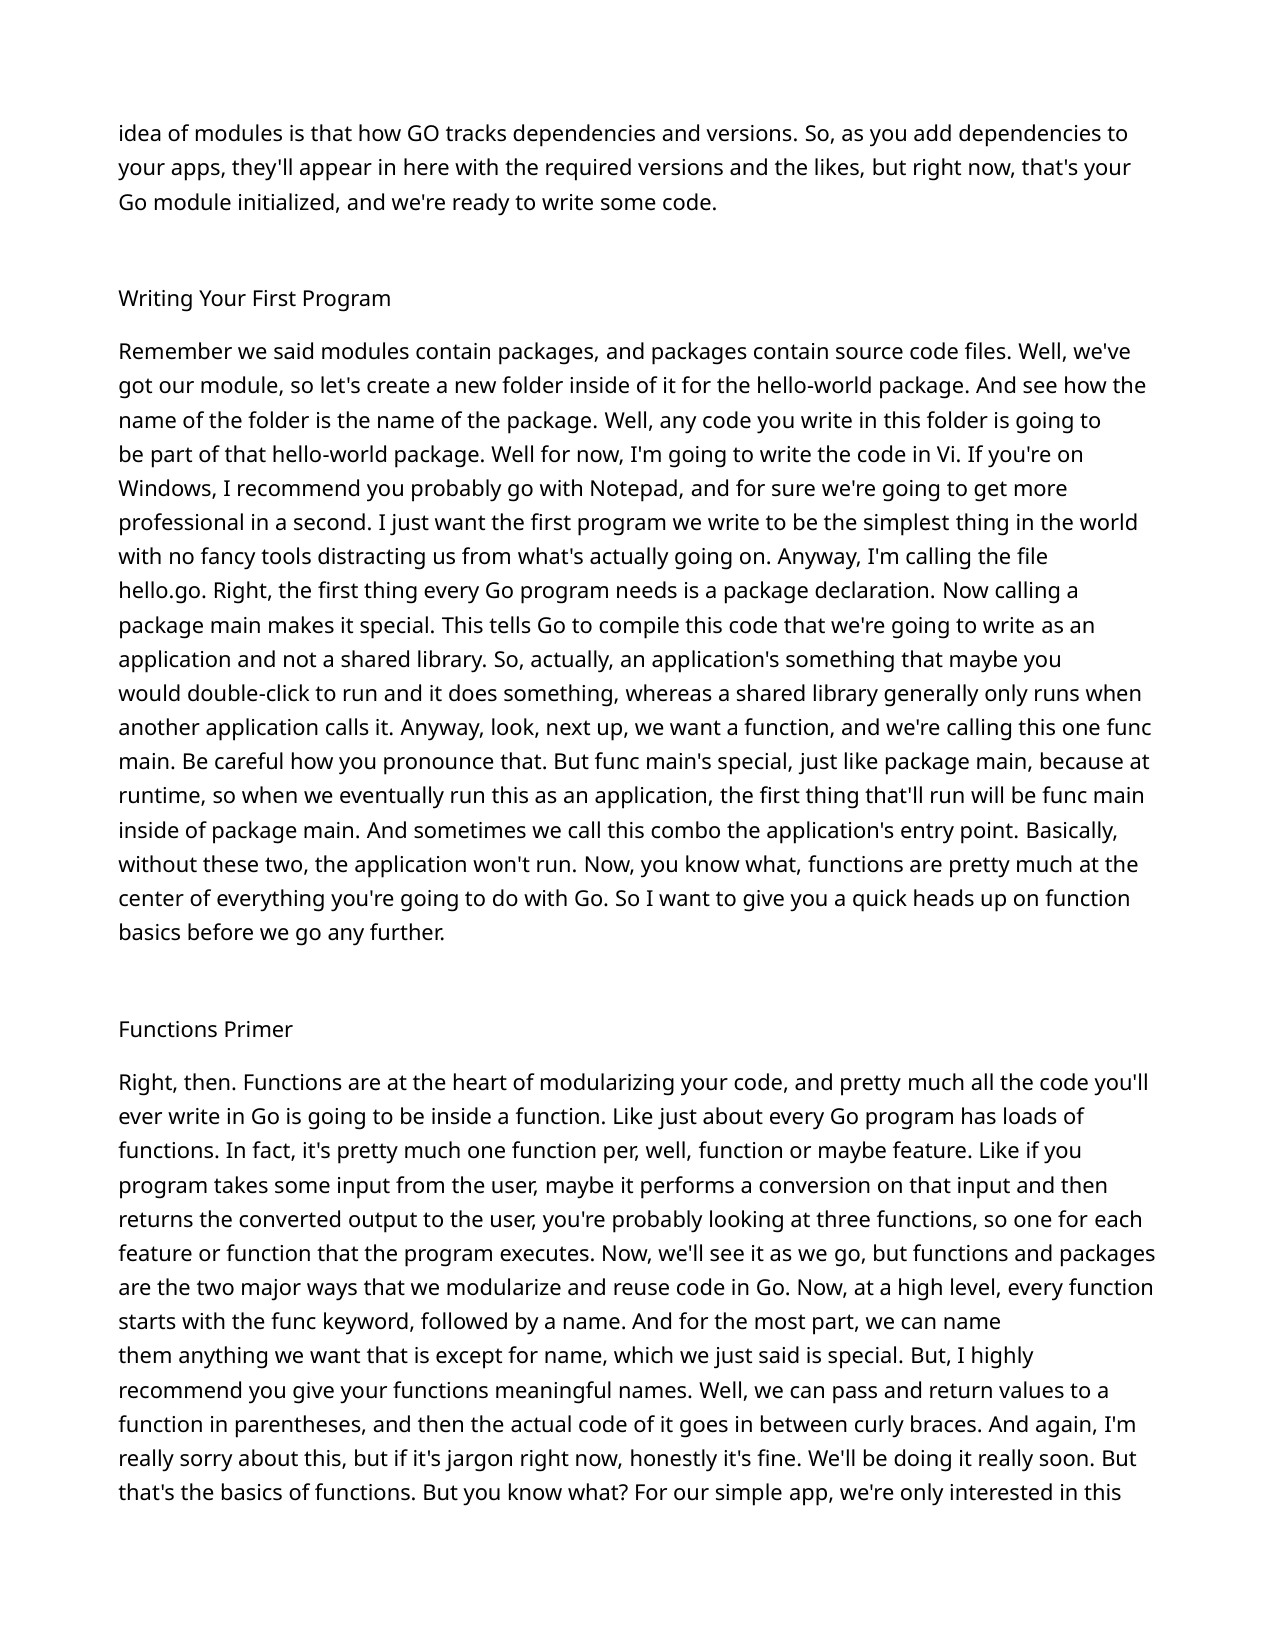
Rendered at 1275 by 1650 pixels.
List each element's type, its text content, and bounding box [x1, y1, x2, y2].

text Remember we said modules contain packages, and packages contain source code files. Well, we've got our module, so let's create a new folder inside of it for the hello‑world package. And see how the name of the folder is the name of the package. Well, any code you write in this folder is going to be part of that hello‑world package. Well for now, I'm going to write the code in Vi. If you're on Windows, I recommend you probably go with Notepad, and for sure we're going to get more professional in a second. I just want the first program we write to be the simplest thing in the world with no fancy tools distracting us from what's actually going on. Anyway, I'm calling the file hello.go. Right, the first thing every Go program needs is a package declaration. Now calling a package main makes it special. This tells Go to compile this code that we're going to write as an application and not a shared library. So, actually, an application's something that maybe you would double‑click to run and it does something, whereas a shared library generally only runs when another application calls it. Anyway, look, next up, we want a function, and we're calling this one func main. Be careful how you pronounce that. But func main's special, just like package main, because at runtime, so when we eventually run this as an application, the first thing that'll run will be func main inside of package main. And sometimes we call this combo the application's entry point. Basically, without these two, the application won't run. Now, you know what, functions are pretty much at the center of everything you're going to do with Go. So I want to give you a quick heads up on function basics before we go any further. [118, 336, 1157, 947]
subtitle Writing Your First Program [118, 283, 1157, 313]
text idea of modules is that how GO tracks dependencies and versions. So, as you add dependencies to your apps, they'll appear in here with the required versions and the likes, but right now, that's your Go module initialized, and we're ready to write some code. [118, 118, 1157, 216]
text Right, then. Functions are at the heart of modularizing your code, and pretty much all the code you'll ever write in Go is going to be inside a function. Like just about every Go program has loads of functions. In fact, it's pretty much one function per, well, function or maybe feature. Like if you program takes some input from the user, maybe it performs a conversion on that input and then returns the converted output to the user, you're probably looking at three functions, so one for each feature or function that the program executes. Now, we'll see it as we go, but functions and packages are the two major ways that we modularize and reuse code in Go. Now, at a high level, every function starts with the func keyword, followed by a name. And for the most part, we can name them anything we want that is except for name, which we just said is special. But, I highly recommend you give your functions meaningful names. Well, we can pass and return values to a function in parentheses, and then the actual code of it goes in between curly braces. And again, I'm really sorry about this, but if it's jargon right now, honestly it's fine. We'll be doing it really soon. But that's the basics of functions. But you know what? For our simple app, we're only interested in this [118, 1067, 1157, 1507]
subtitle Functions Primer [118, 1014, 1157, 1044]
